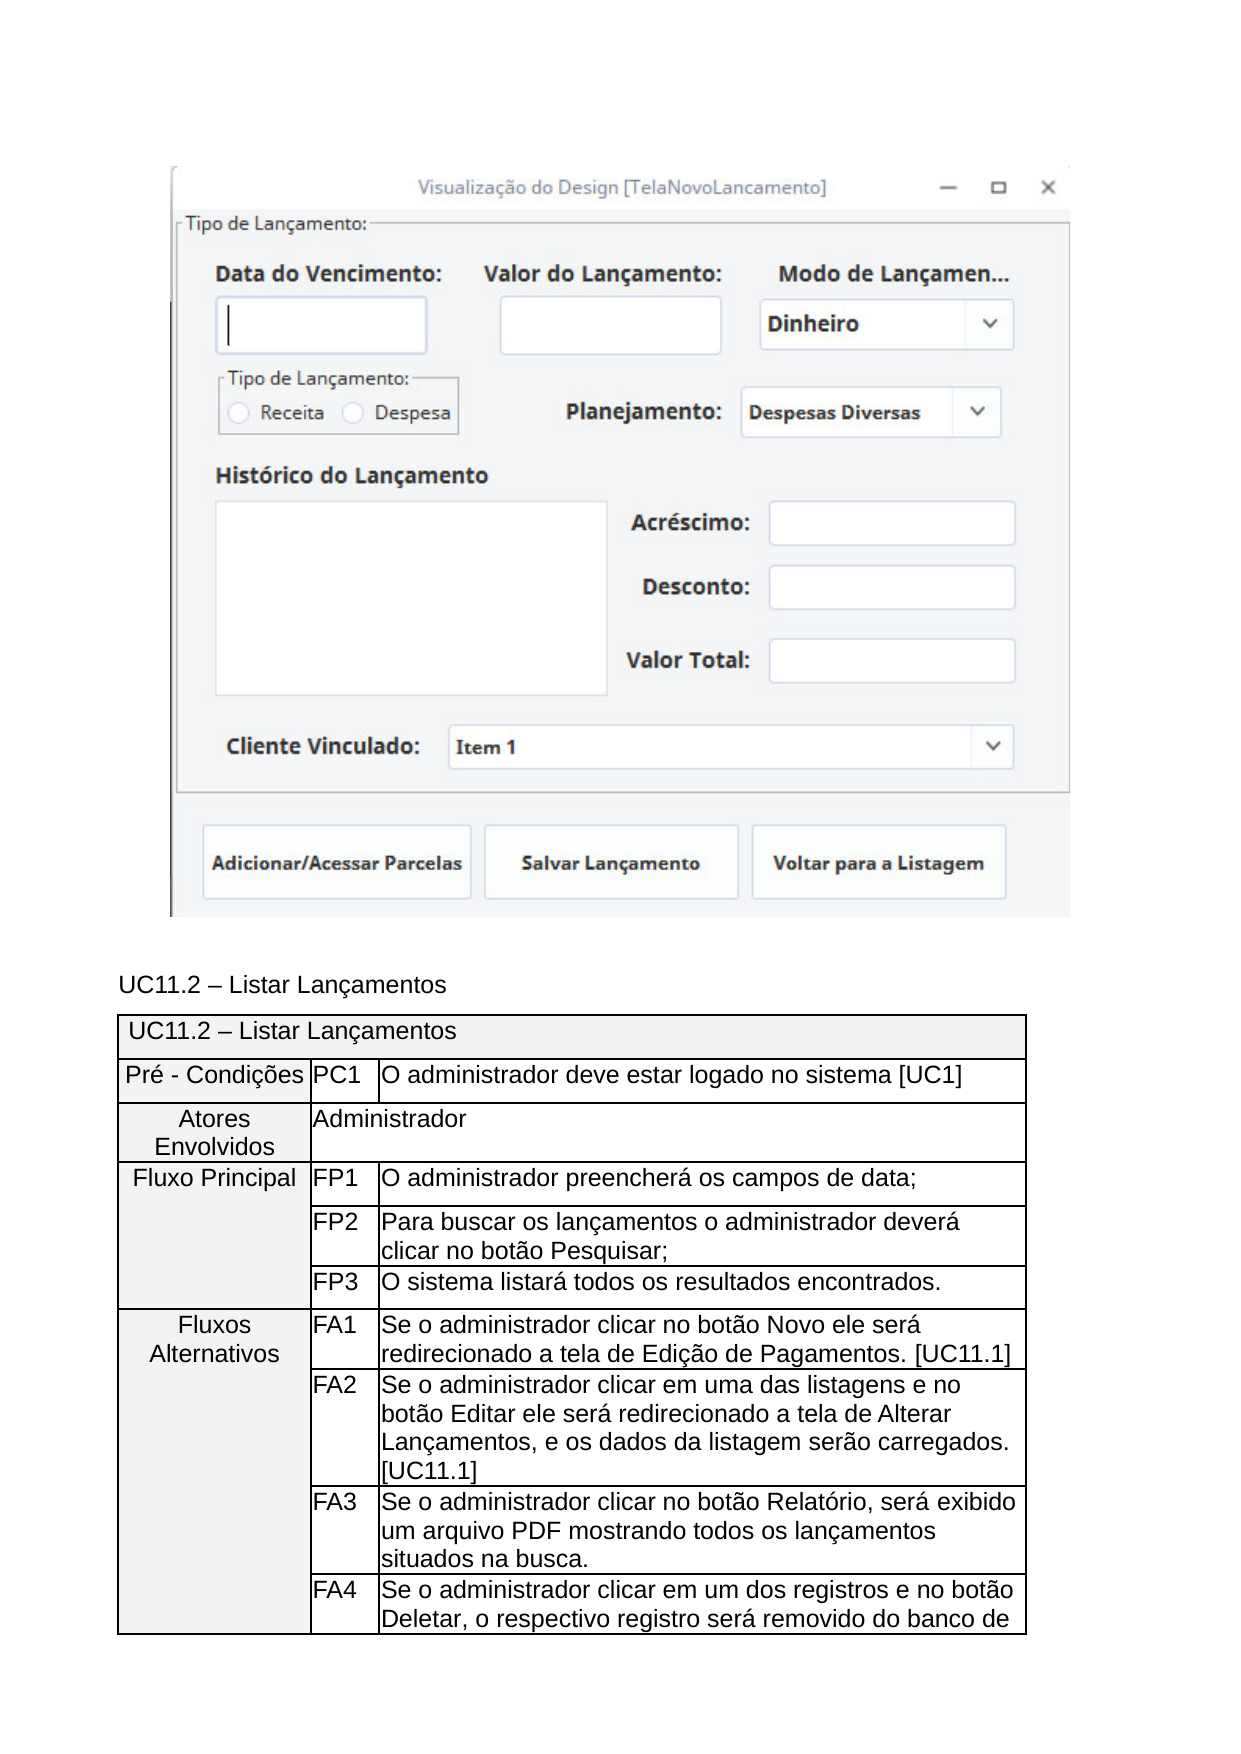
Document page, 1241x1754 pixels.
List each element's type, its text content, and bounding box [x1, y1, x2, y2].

table_cell O administrador deve estar logado no sistema [UC1] [380, 1060, 1025, 1102]
table_cell FA3 [312, 1487, 378, 1573]
text UC11.2 – Listar Lançamentos [118, 970, 1122, 998]
table_cell Se o administrador clicar em um dos registros e no botão Deletar, o respectivo registro será removido do banco de [380, 1575, 1025, 1633]
table_cell Se o administrador clicar em uma das listagens e no botão Editar ele será redirecionado a tela de Alterar Lançamentos, e os dados da listagem serão carregados. [UC11.1] [380, 1370, 1025, 1485]
table_cell Se o administrador clicar no botão Novo ele será redirecionado a tela de Edição de Pagamentos. [UC11.1] [380, 1310, 1025, 1368]
table_cell Fluxos Alternativos [119, 1310, 310, 1633]
table_cell Administrador [312, 1104, 1025, 1161]
picture [170, 166, 1071, 917]
table_cell O administrador preencherá os campos de data; [380, 1163, 1025, 1205]
table_cell FA4 [312, 1575, 378, 1633]
table_cell Fluxo Principal [119, 1163, 310, 1308]
table_cell FA2 [312, 1370, 378, 1485]
table_cell O sistema listará todos os resultados encontrados. [380, 1267, 1025, 1308]
table_cell Para buscar os lançamentos o administrador deverá clicar no botão Pesquisar; [380, 1207, 1025, 1264]
table_cell Se o administrador clicar no botão Relatório, será exibido um arquivo PDF mostrando todos os lançamentos situados na busca. [380, 1487, 1025, 1573]
table_cell PC1 [312, 1060, 378, 1102]
table_header UC11.2 – Listar Lançamentos [119, 1016, 1025, 1058]
table_cell FP1 [312, 1163, 378, 1205]
table_cell Pré - Condições [119, 1060, 310, 1102]
table_cell FP2 [312, 1207, 378, 1264]
table_cell FA1 [312, 1310, 378, 1368]
table_cell FP3 [312, 1267, 378, 1308]
table_cell Atores Envolvidos [119, 1104, 310, 1161]
